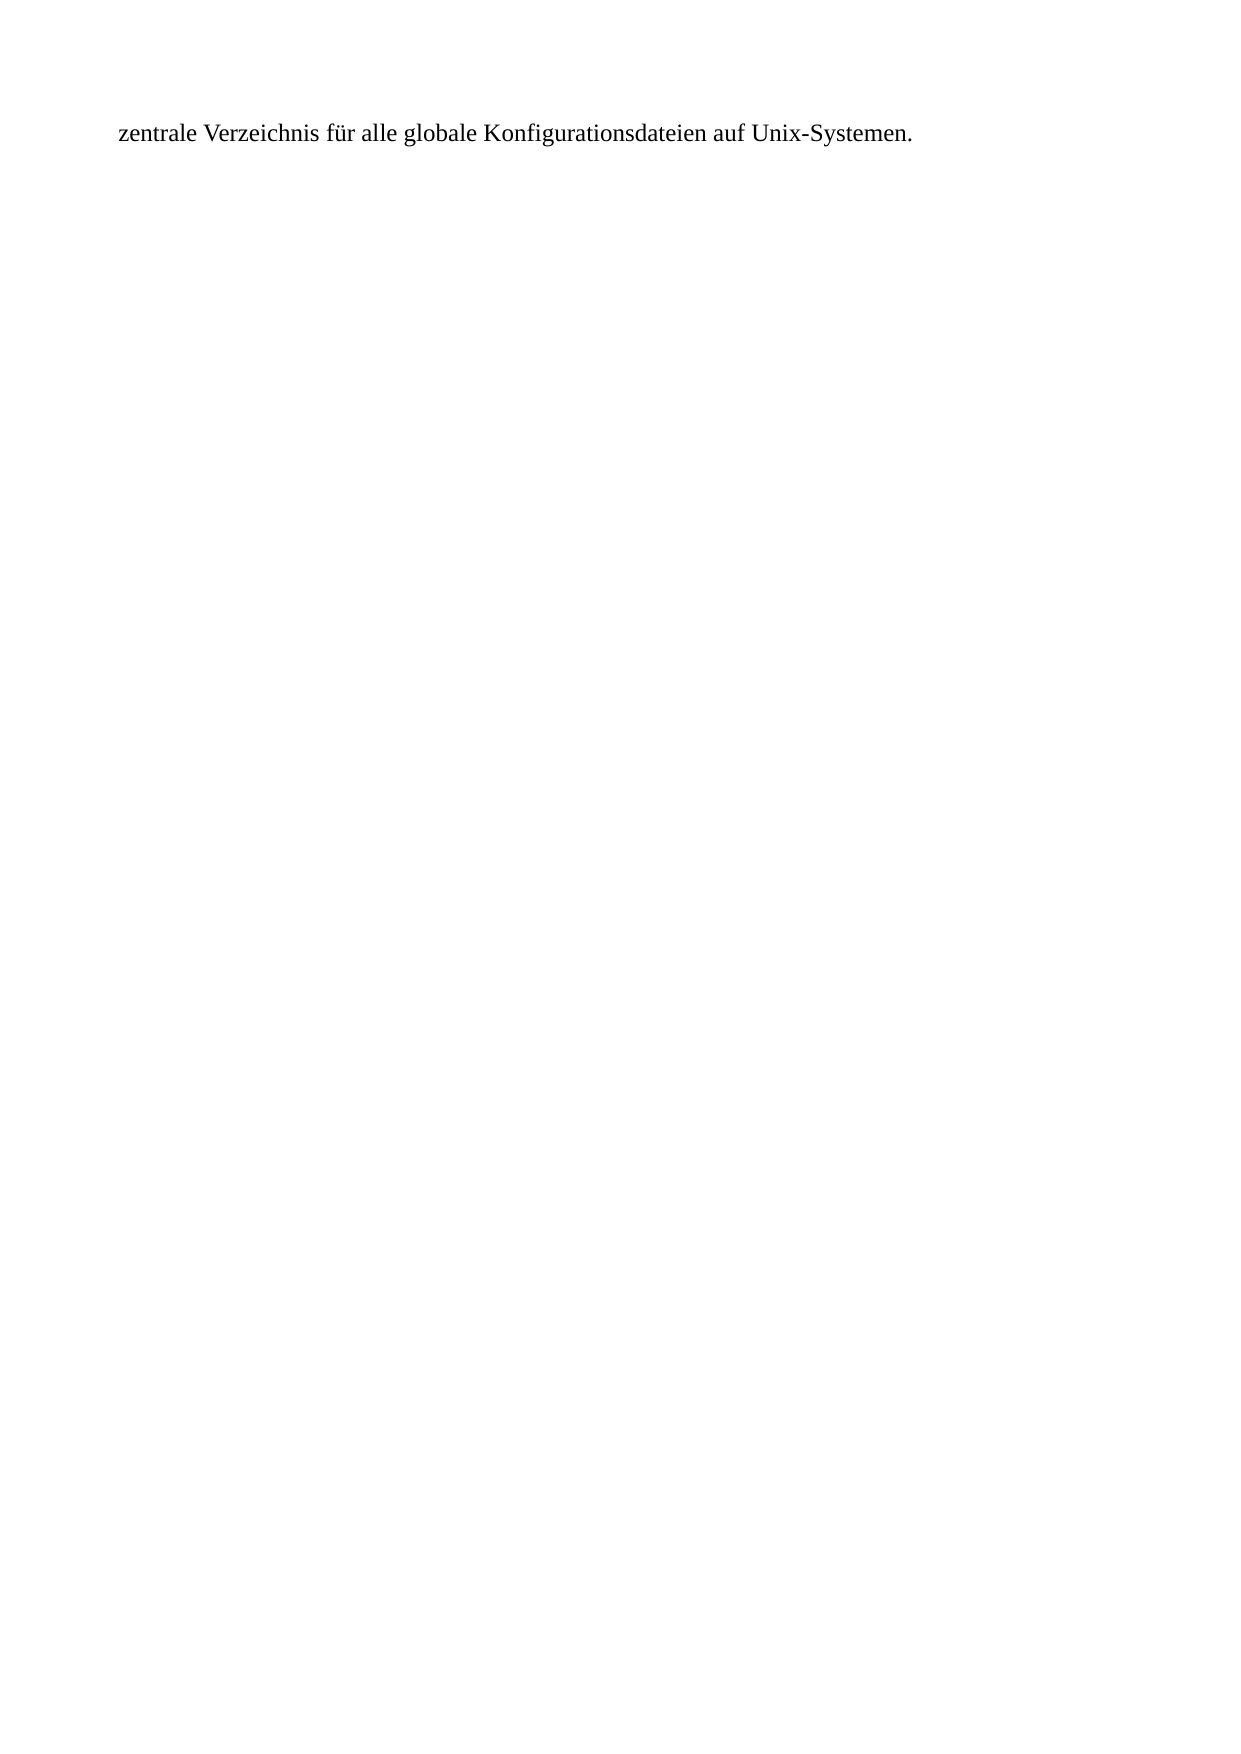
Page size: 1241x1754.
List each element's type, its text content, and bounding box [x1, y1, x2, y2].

text zentrale Verzeichnis für alle globale Konfigurationsdateien auf Unix-Systemen. [118, 118, 1122, 147]
